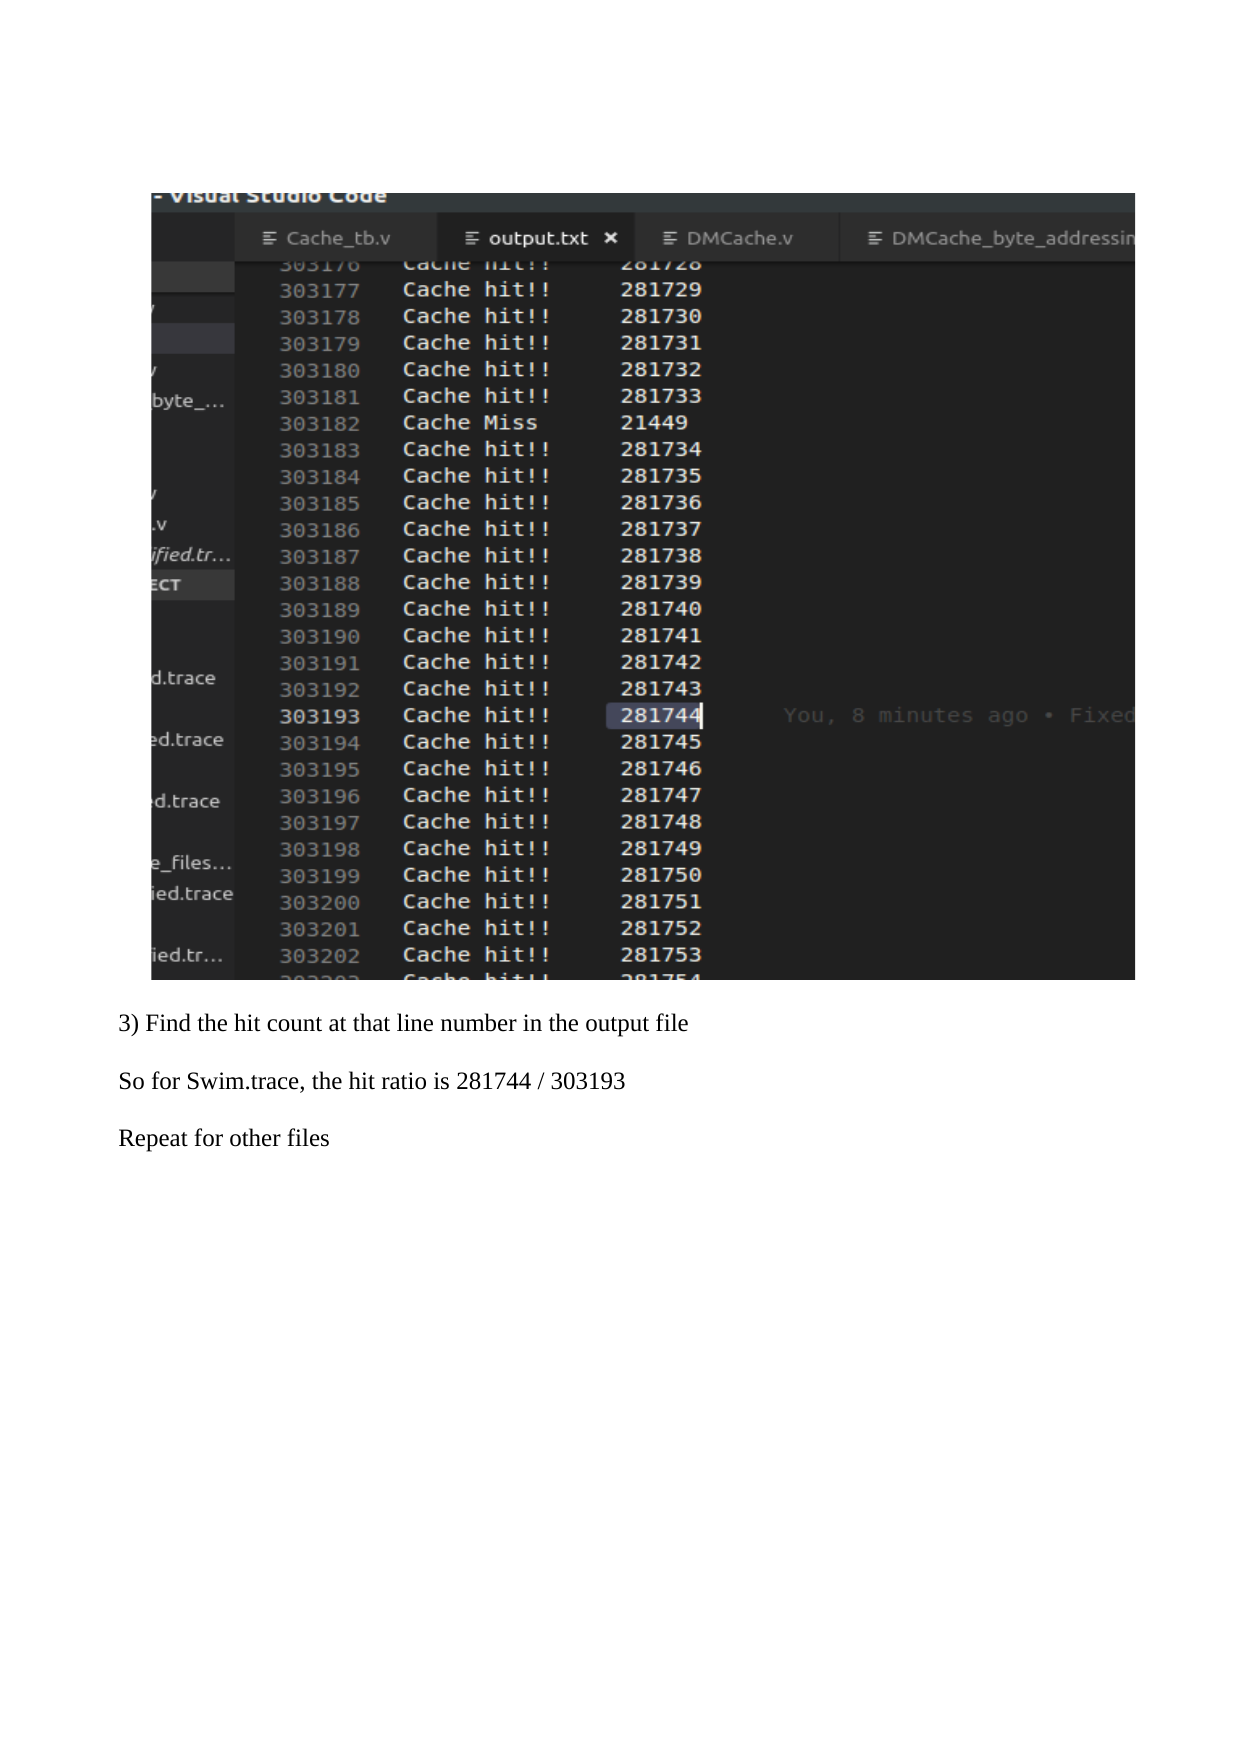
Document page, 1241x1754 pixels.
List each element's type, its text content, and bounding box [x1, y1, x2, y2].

text Repeat for other files [118, 1123, 1122, 1152]
text So for Swim.trace, the hit ratio is 281744 / 303193 [118, 1066, 1122, 1095]
picture [151, 193, 1136, 980]
text 3) Find the hit count at that line number in the output file [118, 1008, 1122, 1037]
